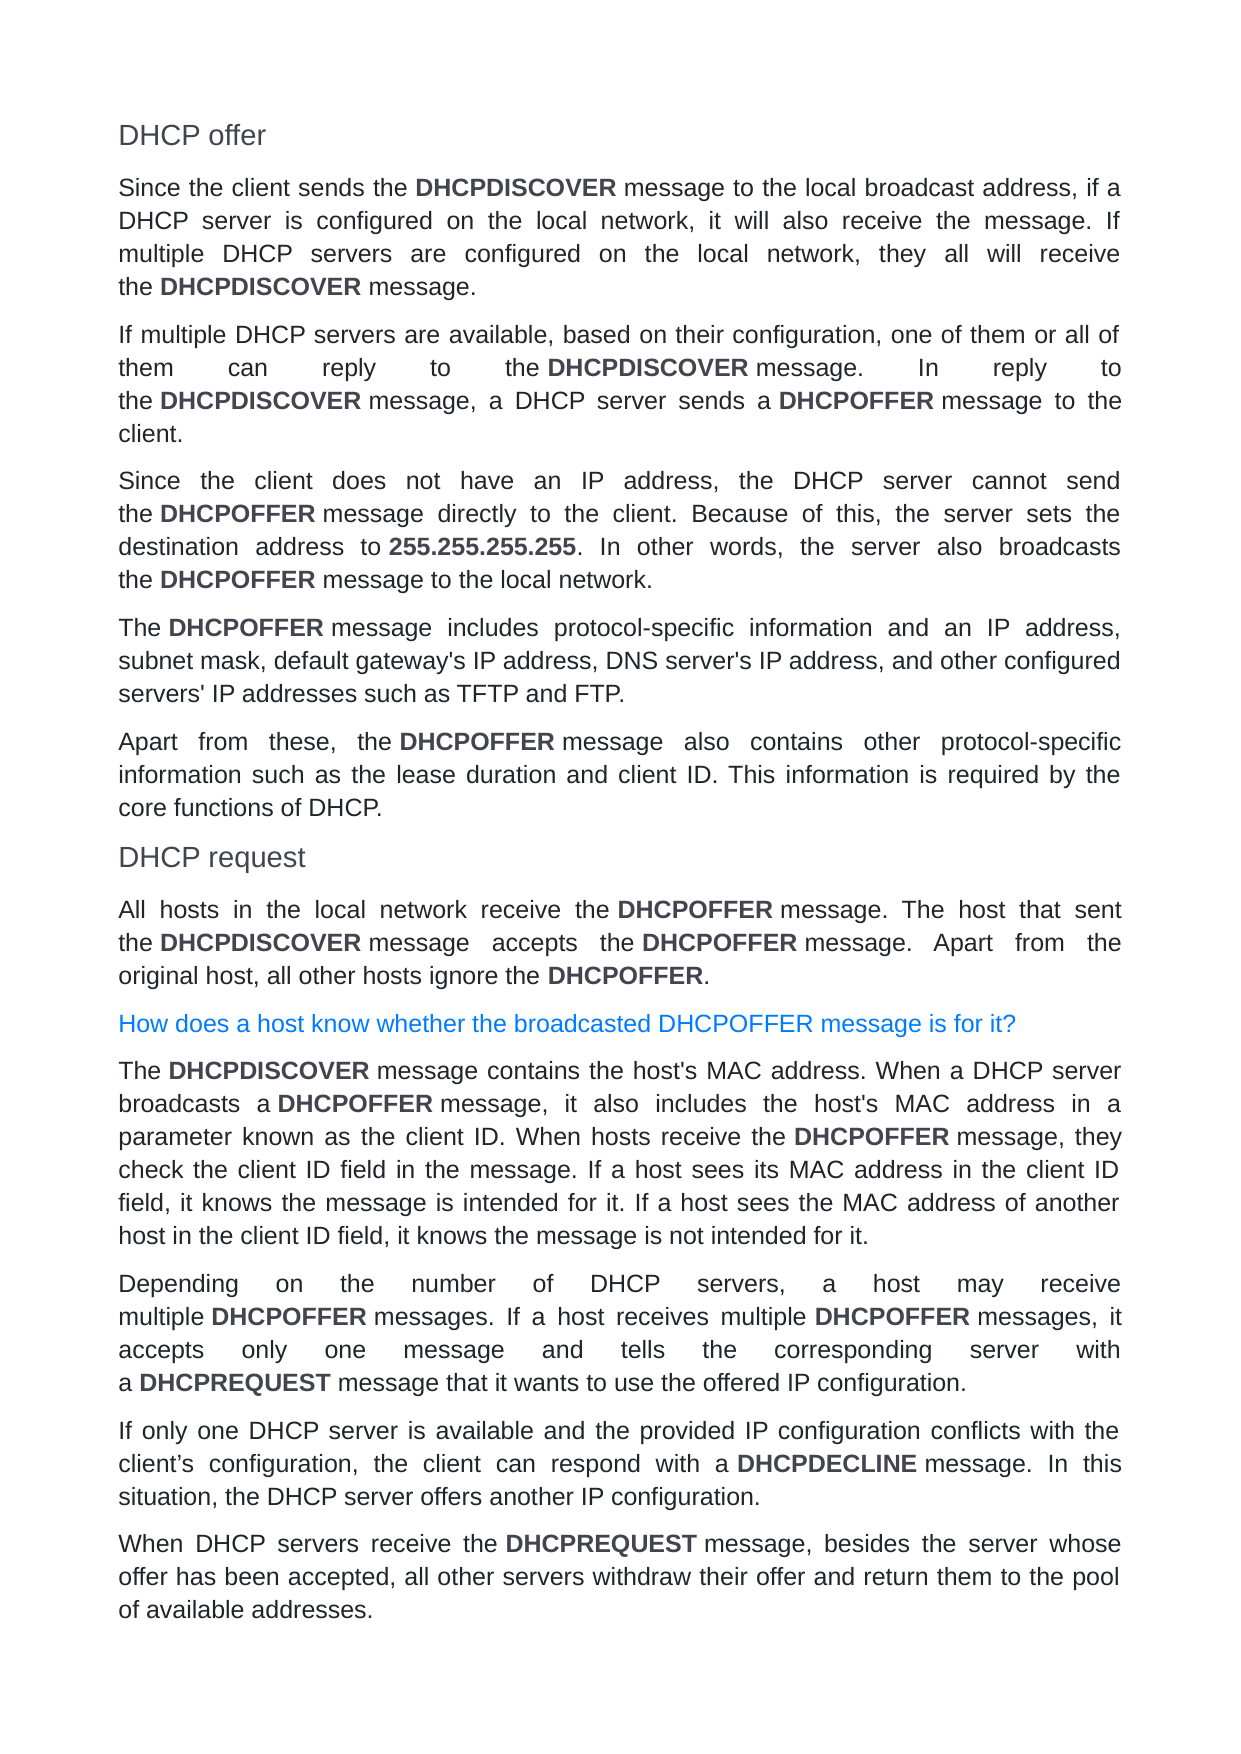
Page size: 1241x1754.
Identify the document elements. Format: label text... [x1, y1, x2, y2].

text If only one DHCP server is available and the provided IP configuration conflicts with the client’s configuration, the client can respond with a DHCPDECLINE message. In this situation, the DHCP server offers another IP configuration. [118, 1416, 1122, 1510]
text All hosts in the local network receive the DHCPOFFER message. The host that sent the DHCPDISCOVER message accepts the DHCPOFFER message. Apart from the original host, all other hosts ignore the DHCPOFFER. [118, 895, 1122, 990]
text If multiple DHCP servers are available, based on their configuration, one of them or all of them can reply to the DHCPDISCOVER message. In reply to the DHCPDISCOVER message, a DHCP server sends a DHCPOFFER message to the client. [118, 319, 1122, 447]
subtitle DHCP request [118, 840, 1122, 874]
text When DHCP servers receive the DHCPREQUEST message, besides the server whose offer has been accepted, all other servers withdraw their offer and return them to the pool of available addresses. [118, 1529, 1122, 1624]
text Since the client sends the DHCPDISCOVER message to the local broadcast address, if a DHCP server is configured on the local network, it will also receive the message. If multiple DHCP servers are configured on the local network, they all will receive the DHCPDISCOVER message. [118, 173, 1122, 301]
text Apart from these, the DHCPOFFER message also contains other protocol-specific information such as the lease duration and client ID. This information is required by the core functions of DHCP. [118, 727, 1122, 821]
text Depending on the number of DHCP servers, a host may receive multiple DHCPOFFER messages. If a host receives multiple DHCPOFFER messages, it accepts only one message and tells the corresponding server with a DHCPREQUEST message that it wants to use the offered IP configuration. [118, 1269, 1122, 1397]
subtitle DHCP offer [118, 118, 1122, 152]
text The DHCPDISCOVER message contains the host's MAC address. When a DHCP server broadcasts a DHCPOFFER message, it also includes the host's MAC address in a parameter known as the client ID. When hosts receive the DHCPOFFER message, they check the client ID field in the message. If a host sees its MAC address in the client ID field, it knows the message is intended for it. If a host sees the MAC address of another host in the client ID field, it knows the message is not intended for it. [118, 1056, 1122, 1250]
text The DHCPOFFER message includes protocol-specific information and an IP address, subnet mask, default gateway's IP address, DNS server's IP address, and other configured servers' IP addresses such as TFTP and FTP. [118, 613, 1122, 708]
text How does a host know whether the broadcasted DHCPOFFER message is for it? [118, 1009, 1122, 1037]
text Since the client does not have an IP address, the DHCP server cannot send the DHCPOFFER message directly to the client. Because of this, the server sets the destination address to 255.255.255.255. In other words, the server also broadcasts the DHCPOFFER message to the local network. [118, 466, 1122, 594]
